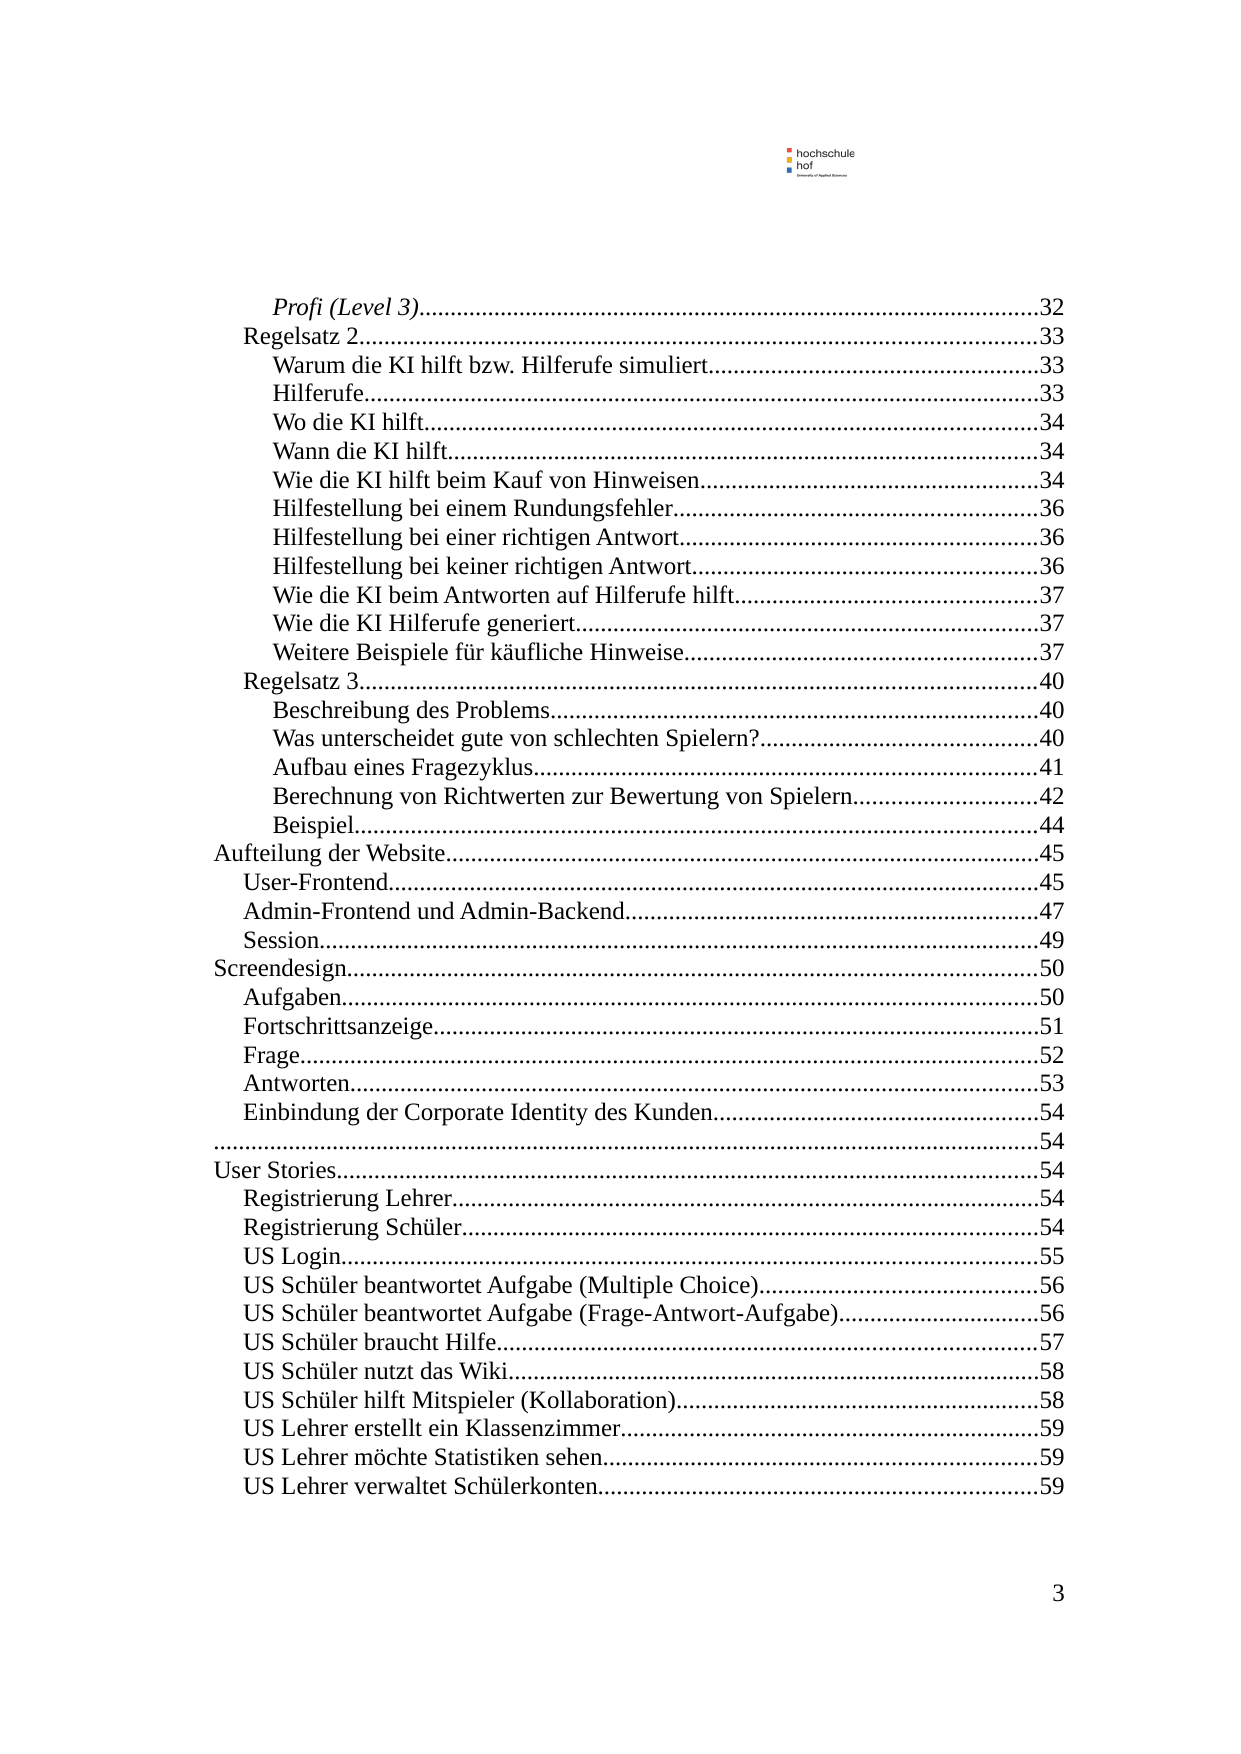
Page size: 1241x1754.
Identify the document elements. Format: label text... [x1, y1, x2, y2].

text Berechnung von Richtwerten zur Bewertung von Spielern 42 [272, 781, 1064, 810]
text Screendesign 50 [213, 953, 1064, 982]
text Regelsatz 2 33 [243, 321, 1064, 350]
text Frage 52 [243, 1040, 1064, 1068]
text Hilfestellung bei einer richtigen Antwort 36 [272, 522, 1064, 551]
text Regelsatz 3 40 [243, 666, 1064, 695]
text Aufteilung der Website 45 [213, 838, 1064, 867]
text Beispiel 44 [272, 810, 1064, 838]
text US Lehrer erstellt ein Klassenzimmer 59 [243, 1413, 1064, 1442]
text User-Frontend 45 [243, 867, 1064, 896]
text Aufgaben 50 [243, 982, 1064, 1011]
text Weitere Beispiele für käufliche Hinweise 37 [272, 637, 1064, 666]
text User Stories 54 [213, 1155, 1064, 1183]
text US Schüler nutzt das Wiki 58 [243, 1356, 1064, 1385]
text Wo die KI hilft 34 [272, 407, 1064, 436]
text Registrierung Lehrer 54 [243, 1183, 1064, 1212]
text Wann die KI hilft 34 [272, 436, 1064, 465]
text Hilfestellung bei keiner richtigen Antwort 36 [272, 551, 1064, 580]
text US Schüler beantwortet Aufgabe (Frage-Antwort-Aufgabe) 56 [243, 1298, 1064, 1327]
text Antworten 53 [243, 1068, 1064, 1097]
text Was unterscheidet gute von schlechten Spielern? 40 [272, 723, 1064, 752]
text Hilfestellung bei einem Rundungsfehler 36 [272, 493, 1064, 522]
text Einbindung der Corporate Identity des Kunden 54 [243, 1097, 1064, 1126]
text Session 49 [243, 925, 1064, 953]
text Hilferufe 33 [272, 378, 1064, 407]
text US Schüler beantwortet Aufgabe (Multiple Choice) 56 [243, 1270, 1064, 1298]
text US Schüler braucht Hilfe 57 [243, 1327, 1064, 1356]
text Beschreibung des Problems 40 [272, 695, 1064, 723]
text US Lehrer möchte Statistiken sehen 59 [243, 1442, 1064, 1471]
text Wie die KI hilft beim Kauf von Hinweisen 34 [272, 465, 1064, 493]
text US Lehrer verwaltet Schülerkonten 59 [243, 1471, 1064, 1500]
text Registrierung Schüler 54 [243, 1212, 1064, 1241]
text Wie die KI beim Antworten auf Hilferufe hilft 37 [272, 580, 1064, 608]
text Admin-Frontend und Admin-Backend 47 [243, 896, 1064, 925]
text Aufbau eines Fragezyklus 41 [272, 752, 1064, 781]
text Fortschrittsanzeige 51 [243, 1011, 1064, 1040]
text US Login 55 [243, 1241, 1064, 1270]
picture [786, 148, 855, 177]
text Profi (Level 3) 32 [272, 292, 1064, 321]
text Warum die KI hilft bzw. Hilferufe simuliert 33 [272, 350, 1064, 378]
text Wie die KI Hilferufe generiert 37 [272, 608, 1064, 637]
text US Schüler hilft Mitspieler (Kollaboration) 58 [243, 1385, 1064, 1413]
text 54 [213, 1126, 1064, 1155]
